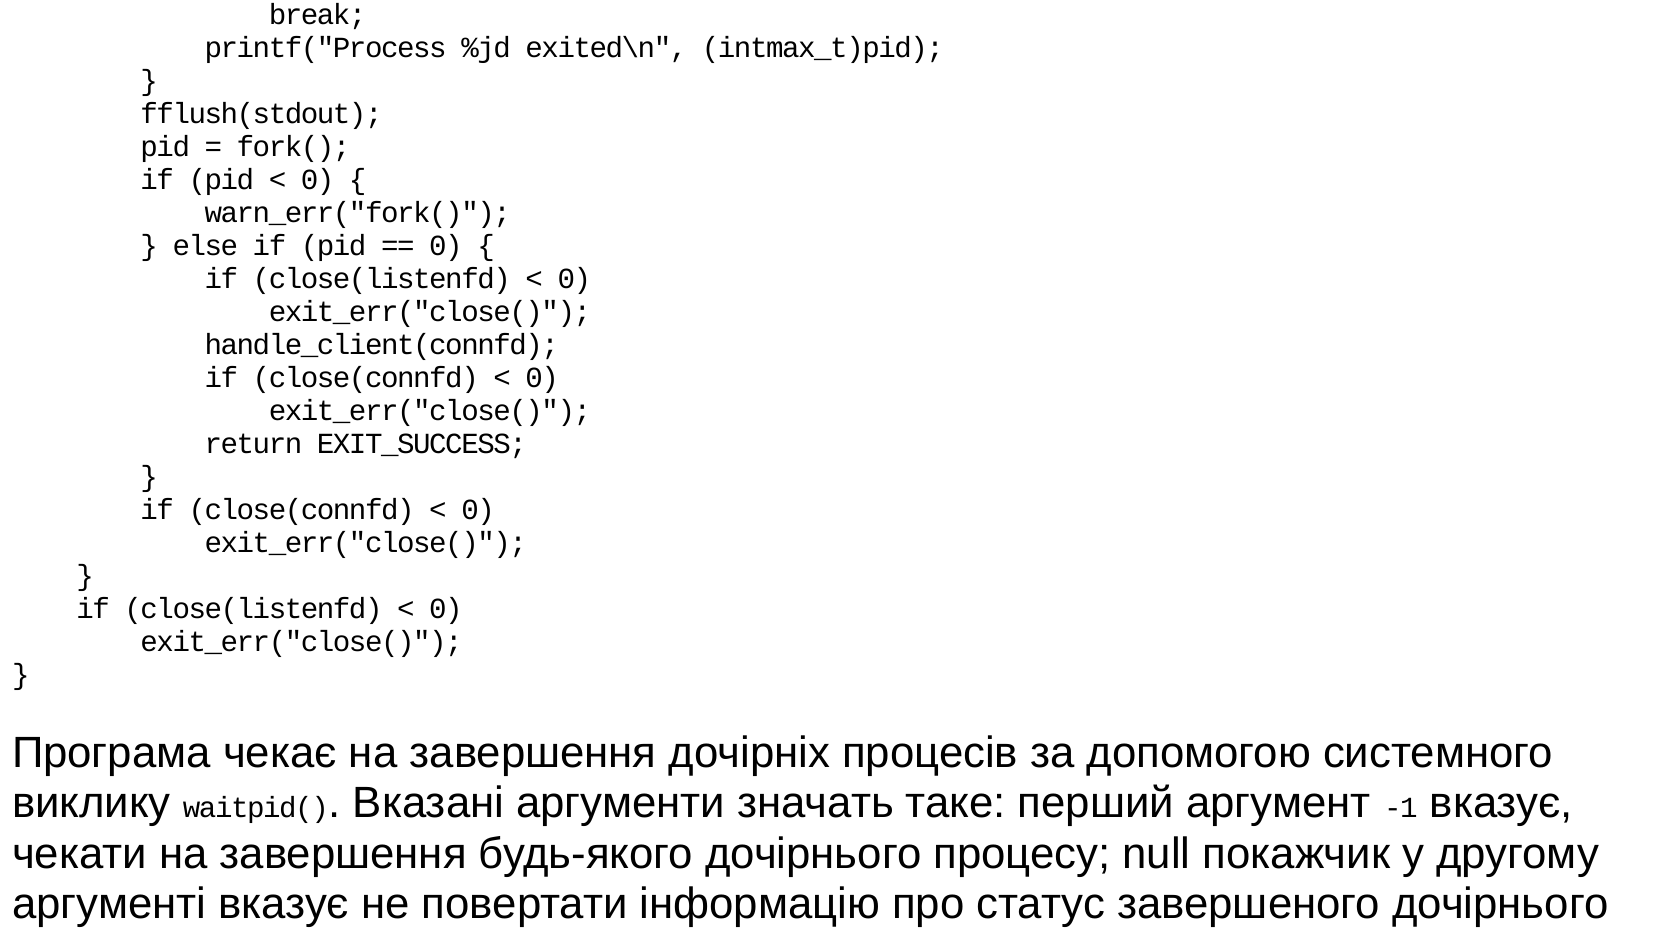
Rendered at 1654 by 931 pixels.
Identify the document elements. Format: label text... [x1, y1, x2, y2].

text } [12, 462, 1642, 495]
text if (pid < 0) { [12, 165, 1642, 198]
text handle_client(connfd); [12, 330, 1642, 363]
text exit_err("close()"); [12, 528, 1642, 561]
text } [12, 66, 1642, 99]
text if (close(connfd) < 0) [12, 495, 1642, 528]
text if (close(listenfd) < 0) [12, 594, 1642, 627]
text if (close(listenfd) < 0) [12, 264, 1642, 297]
text } [12, 660, 1642, 693]
text Програма чекає на завершення дочірніх процесів за допомогою системного виклику waitpid(). Вказані аргументи значать таке: перший аргумент -1 вказує, чекати на завершення будь-якого дочірнього процесу; null покажчик у другому аргументі вказує не повертати інформацію про статус завершеного дочірнього [12, 726, 1642, 928]
text printf("Process %jd exited\n", (intmax_t)pid); [12, 33, 1642, 66]
text } else if (pid == 0) { [12, 231, 1642, 264]
text exit_err("close()"); [12, 297, 1642, 330]
text exit_err("close()"); [12, 627, 1642, 660]
text if (close(connfd) < 0) [12, 363, 1642, 396]
text break; [12, 0, 1642, 33]
text fflush(stdout); [12, 99, 1642, 132]
text warn_err("fork()"); [12, 198, 1642, 231]
text } [12, 561, 1642, 594]
text exit_err("close()"); [12, 396, 1642, 429]
text pid = fork(); [12, 132, 1642, 165]
text return EXIT_SUCCESS; [12, 429, 1642, 462]
